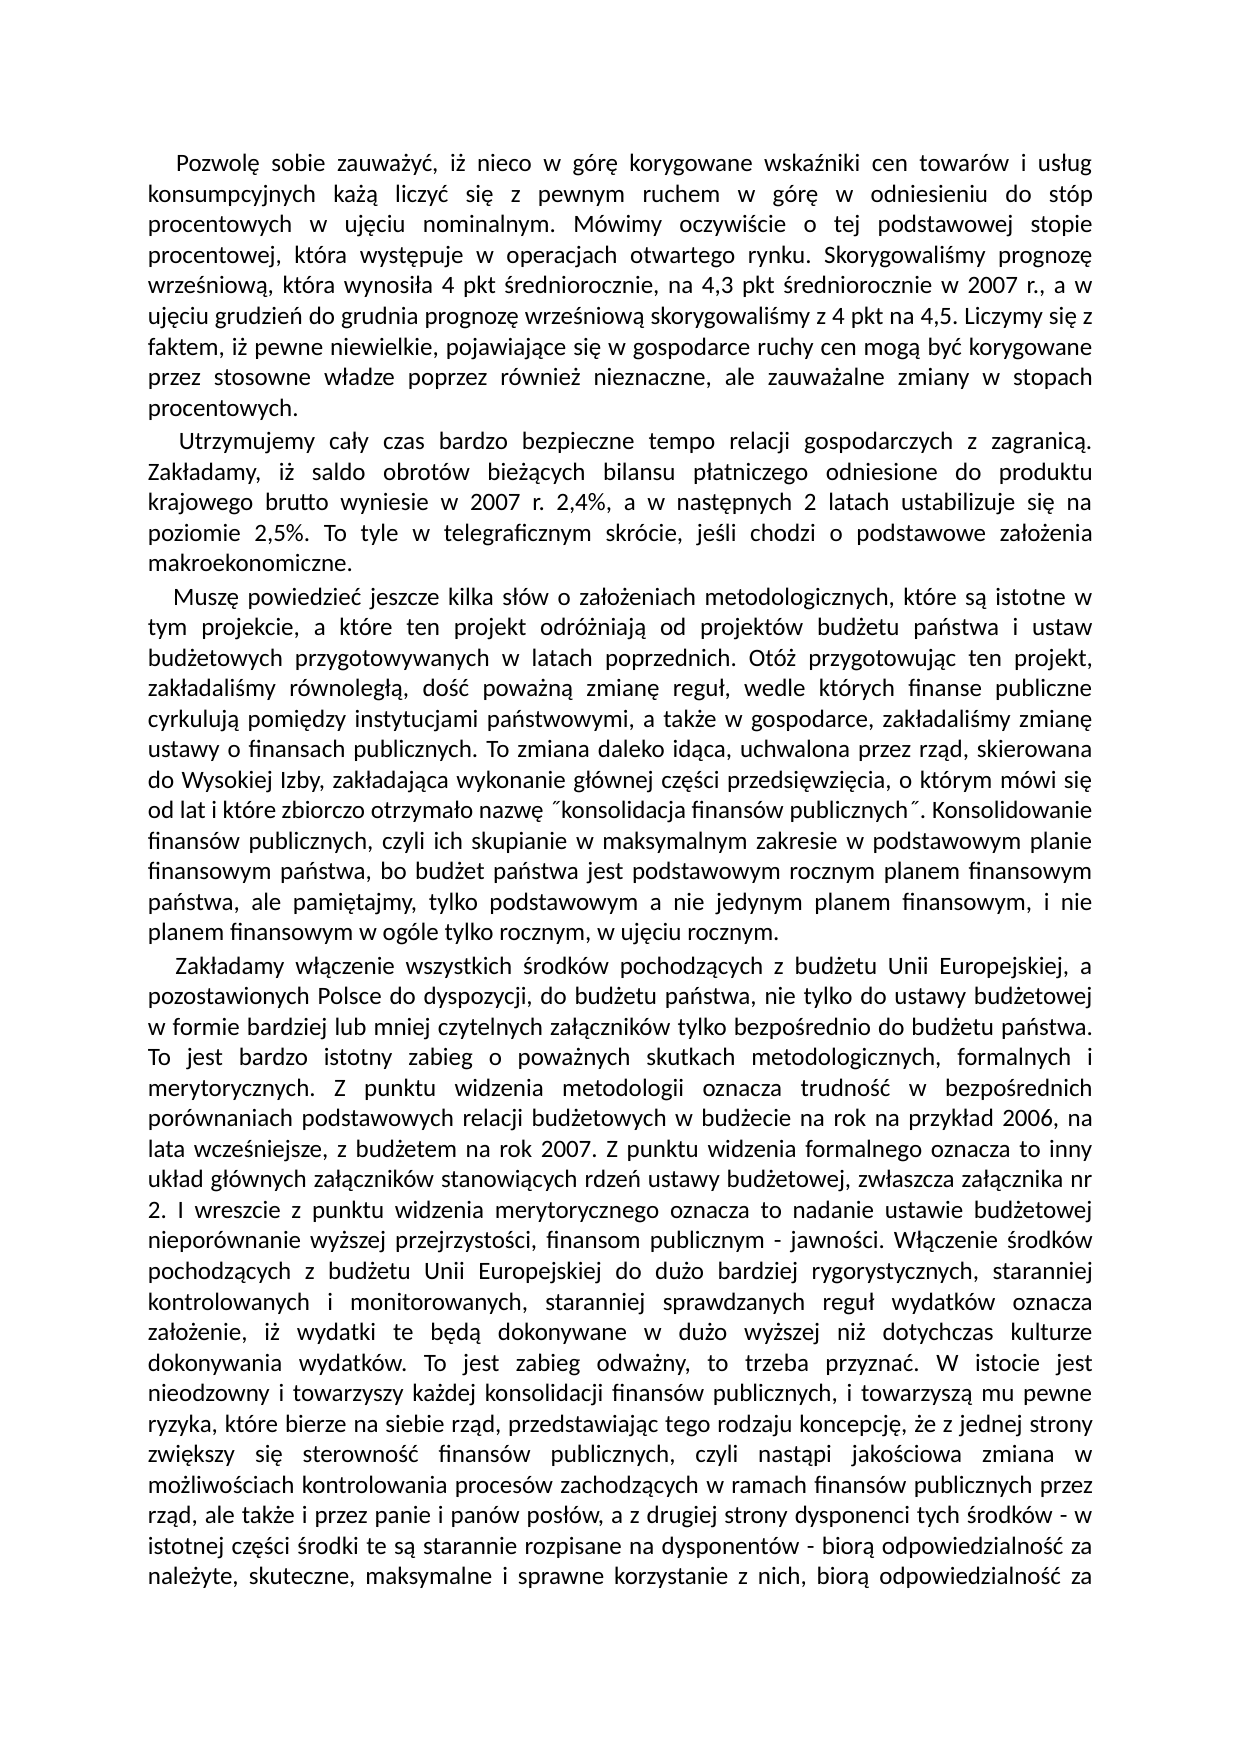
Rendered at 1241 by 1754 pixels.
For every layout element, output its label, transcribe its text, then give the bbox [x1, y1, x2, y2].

text Pozwolę sobie zauważyć, iż nieco w górę korygowane wskaźniki cen towarów i usług konsumpcyjnych każą liczyć się z pewnym ruchem w górę w odniesieniu do stóp procentowych w ujęciu nominalnym. Mówimy oczywiście o tej podstawowej stopie procentowej, która występuje w operacjach otwartego rynku. Skorygowaliśmy prognozę wrześniową, która wynosiła 4 pkt średniorocznie, na 4,3 pkt średniorocznie w 2007 r., a w ujęciu grudzień do grudnia prognozę wrześniową skorygowaliśmy z 4 pkt na 4,5. Liczymy się z faktem, iż pewne niewielkie, pojawiające się w gospodarce ruchy cen mogą być korygowane przez stosowne władze poprzez również nieznaczne, ale zauważalne zmiany w stopach procentowych. [148, 148, 1093, 422]
text Utrzymujemy cały czas bardzo bezpieczne tempo relacji gospodarczych z zagranicą. Zakładamy, iż saldo obrotów bieżących bilansu płatniczego odniesione do produktu krajowego brutto wyniesie w 2007 r. 2,4%, a w następnych 2 latach ustabilizuje się na poziomie 2,5%. To tyle w telegraficznym skrócie, jeśli chodzi o podstawowe założenia makroekonomiczne. [148, 425, 1093, 578]
text Muszę powiedzieć jeszcze kilka słów o założeniach metodologicznych, które są istotne w tym projekcie, a które ten projekt odróżniają od projektów budżetu państwa i ustaw budżetowych przygotowywanych w latach poprzednich. Otóż przygotowując ten projekt, zakładaliśmy równoległą, dość poważną zmianę reguł, wedle których finanse publiczne cyrkulują pomiędzy instytucjami państwowymi, a także w gospodarce, zakładaliśmy zmianę ustawy o finansach publicznych. To zmiana daleko idąca, uchwalona przez rząd, skierowana do Wysokiej Izby, zakładająca wykonanie głównej części przedsięwzięcia, o którym mówi się od lat i które zbiorczo otrzymało nazwę ˝konsolidacja finansów publicznych˝. Konsolidowanie finansów publicznych, czyli ich skupianie w maksymalnym zakresie w podstawowym planie finansowym państwa, bo budżet państwa jest podstawowym rocznym planem finansowym państwa, ale pamiętajmy, tylko podstawowym a nie jedynym planem finansowym, i nie planem finansowym w ogóle tylko rocznym, w ujęciu rocznym. [148, 581, 1093, 947]
text Zakładamy włączenie wszystkich środków pochodzących z budżetu Unii Europejskiej, a pozostawionych Polsce do dyspozycji, do budżetu państwa, nie tylko do ustawy budżetowej w formie bardziej lub mniej czytelnych załączników tylko bezpośrednio do budżetu państwa. To jest bardzo istotny zabieg o poważnych skutkach metodologicznych, formalnych i merytorycznych. Z punktu widzenia metodologii oznacza trudność w bezpośrednich porównaniach podstawowych relacji budżetowych w budżecie na rok na przykład 2006, na lata wcześniejsze, z budżetem na rok 2007. Z punktu widzenia formalnego oznacza to inny układ głównych załączników stanowiących rdzeń ustawy budżetowej, zwłaszcza załącznika nr 2. I wreszcie z punktu widzenia merytorycznego oznacza to nadanie ustawie budżetowej nieporównanie wyższej przejrzystości, finansom publicznym - jawności. Włączenie środków pochodzących z budżetu Unii Europejskiej do dużo bardziej rygorystycznych, staranniej kontrolowanych i monitorowanych, staranniej sprawdzanych reguł wydatków oznacza założenie, iż wydatki te będą dokonywane w dużo wyższej niż dotychczas kulturze dokonywania wydatków. To jest zabieg odważny, to trzeba przyznać. W istocie jest nieodzowny i towarzyszy każdej konsolidacji finansów publicznych, i towarzyszą mu pewne ryzyka, które bierze na siebie rząd, przedstawiając tego rodzaju koncepcję, że z jednej strony zwiększy się sterowność finansów publicznych, czyli nastąpi jakościowa zmiana w możliwościach kontrolowania procesów zachodzących w ramach finansów publicznych przez rząd, ale także i przez panie i panów posłów, a z drugiej strony dysponenci tych środków - w istotnej części środki te są starannie rozpisane na dysponentów - biorą odpowiedzialność za należyte, skuteczne, maksymalne i sprawne korzystanie z nich, biorą odpowiedzialność za [148, 950, 1093, 1591]
